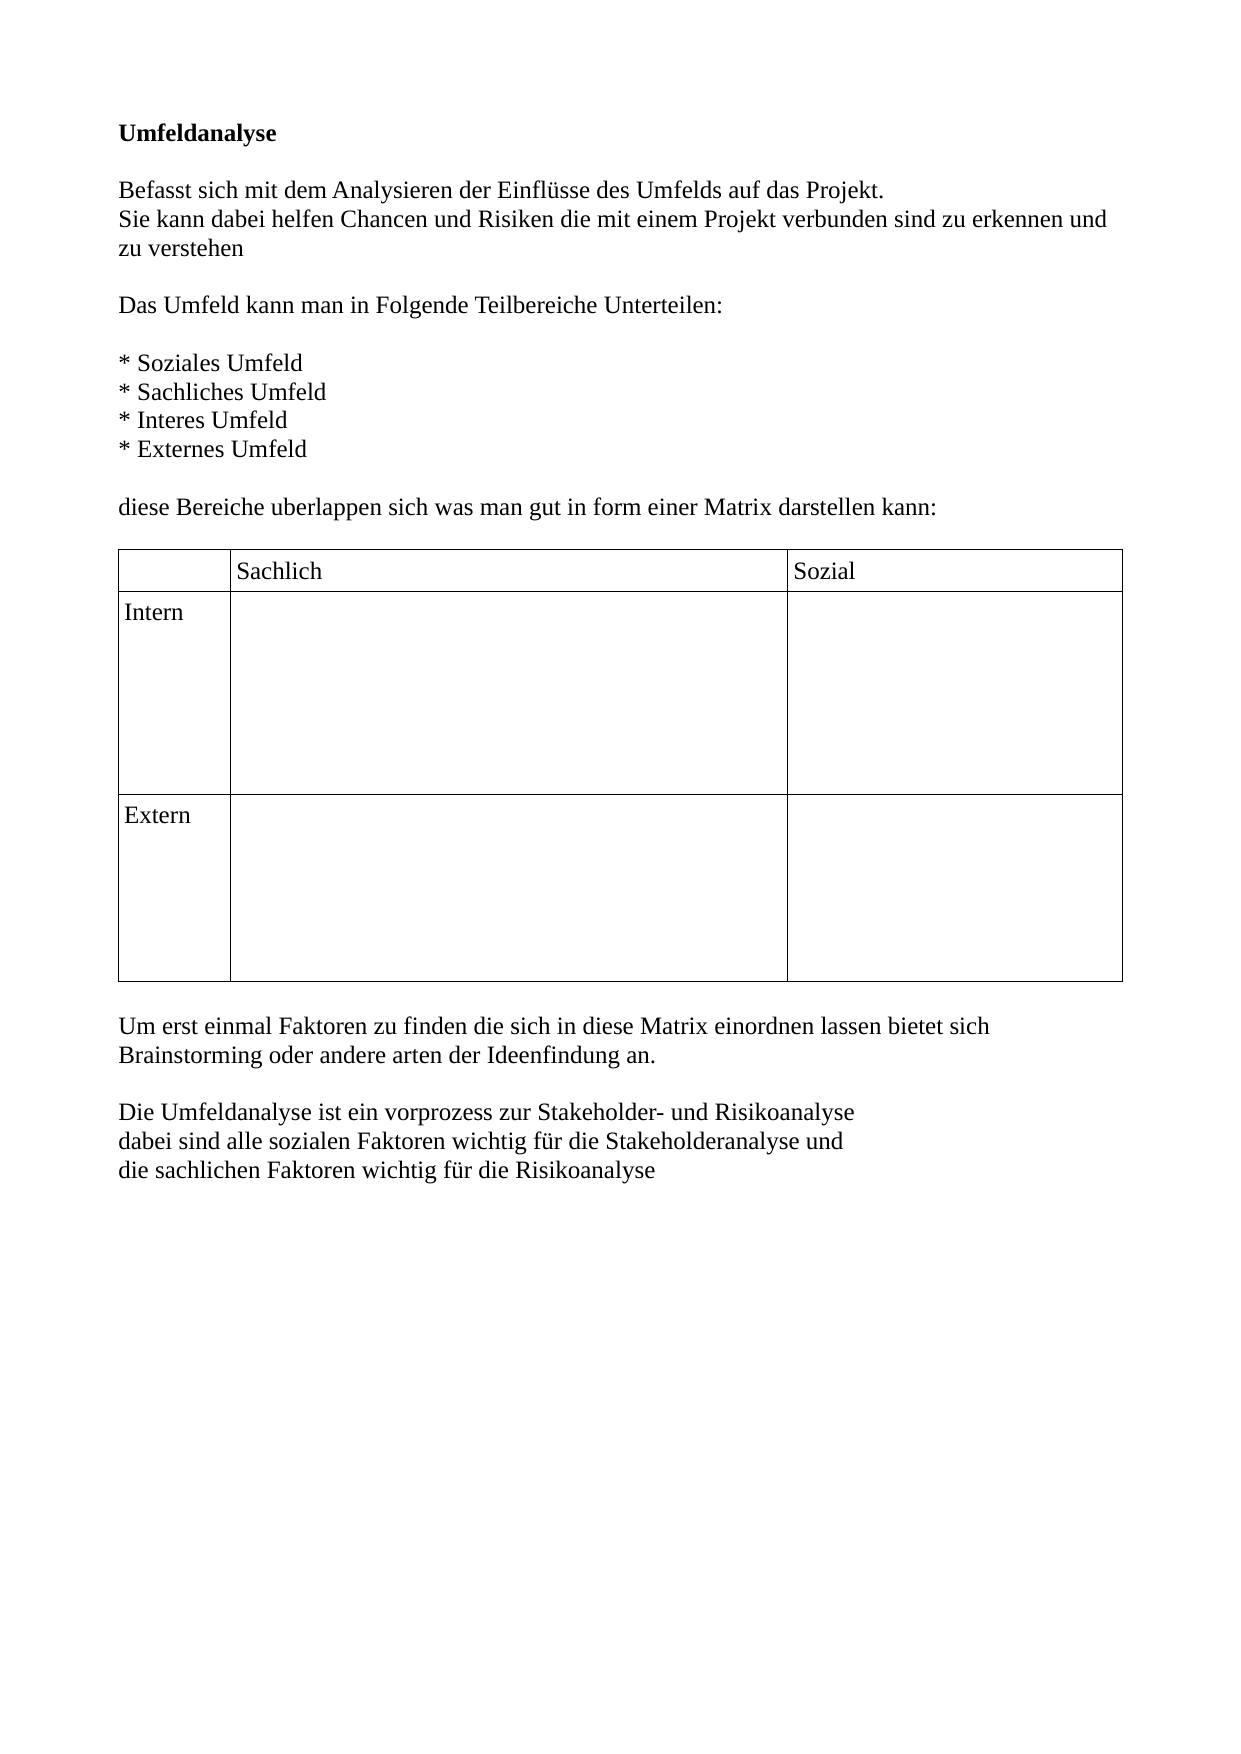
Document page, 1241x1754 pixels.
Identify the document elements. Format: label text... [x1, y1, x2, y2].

text Befasst sich mit dem Analysieren der Einflüsse des Umfelds auf das Projekt. [118, 176, 1122, 204]
text Das Umfeld kann man in Folgende Teilbereiche Unterteilen: [118, 291, 1122, 319]
text dabei sind alle sozialen Faktoren wichtig für die Stakeholderanalyse und [118, 1126, 1122, 1155]
table_cell Extern [119, 795, 230, 981]
text Umfeldanalyse [118, 118, 1122, 147]
table_cell Intern [119, 592, 230, 794]
table_cell [788, 592, 1122, 794]
text * Externes Umfeld [118, 434, 1122, 463]
table_cell [231, 795, 787, 981]
text Um erst einmal Faktoren zu finden die sich in diese Matrix einordnen lassen bietet sich Brainstorming oder andere arten der Ideenfindung an. [118, 1011, 1122, 1068]
table_cell [231, 592, 787, 794]
text Sie kann dabei helfen Chancen und Risiken die mit einem Projekt verbunden sind zu erkennen und zu verstehen [118, 204, 1122, 262]
table_header Sozial [788, 550, 1122, 591]
text Die Umfeldanalyse ist ein vorprozess zur Stakeholder- und Risikoanalyse [118, 1097, 1122, 1126]
table_header [119, 550, 230, 591]
table_header Sachlich [231, 550, 787, 591]
table_cell [788, 795, 1122, 981]
text diese Bereiche uberlappen sich was man gut in form einer Matrix darstellen kann: [118, 492, 1122, 521]
text die sachlichen Faktoren wichtig für die Risikoanalyse [118, 1155, 1122, 1183]
text * Sachliches Umfeld [118, 377, 1122, 406]
text * Interes Umfeld [118, 406, 1122, 434]
text * Soziales Umfeld [118, 348, 1122, 377]
